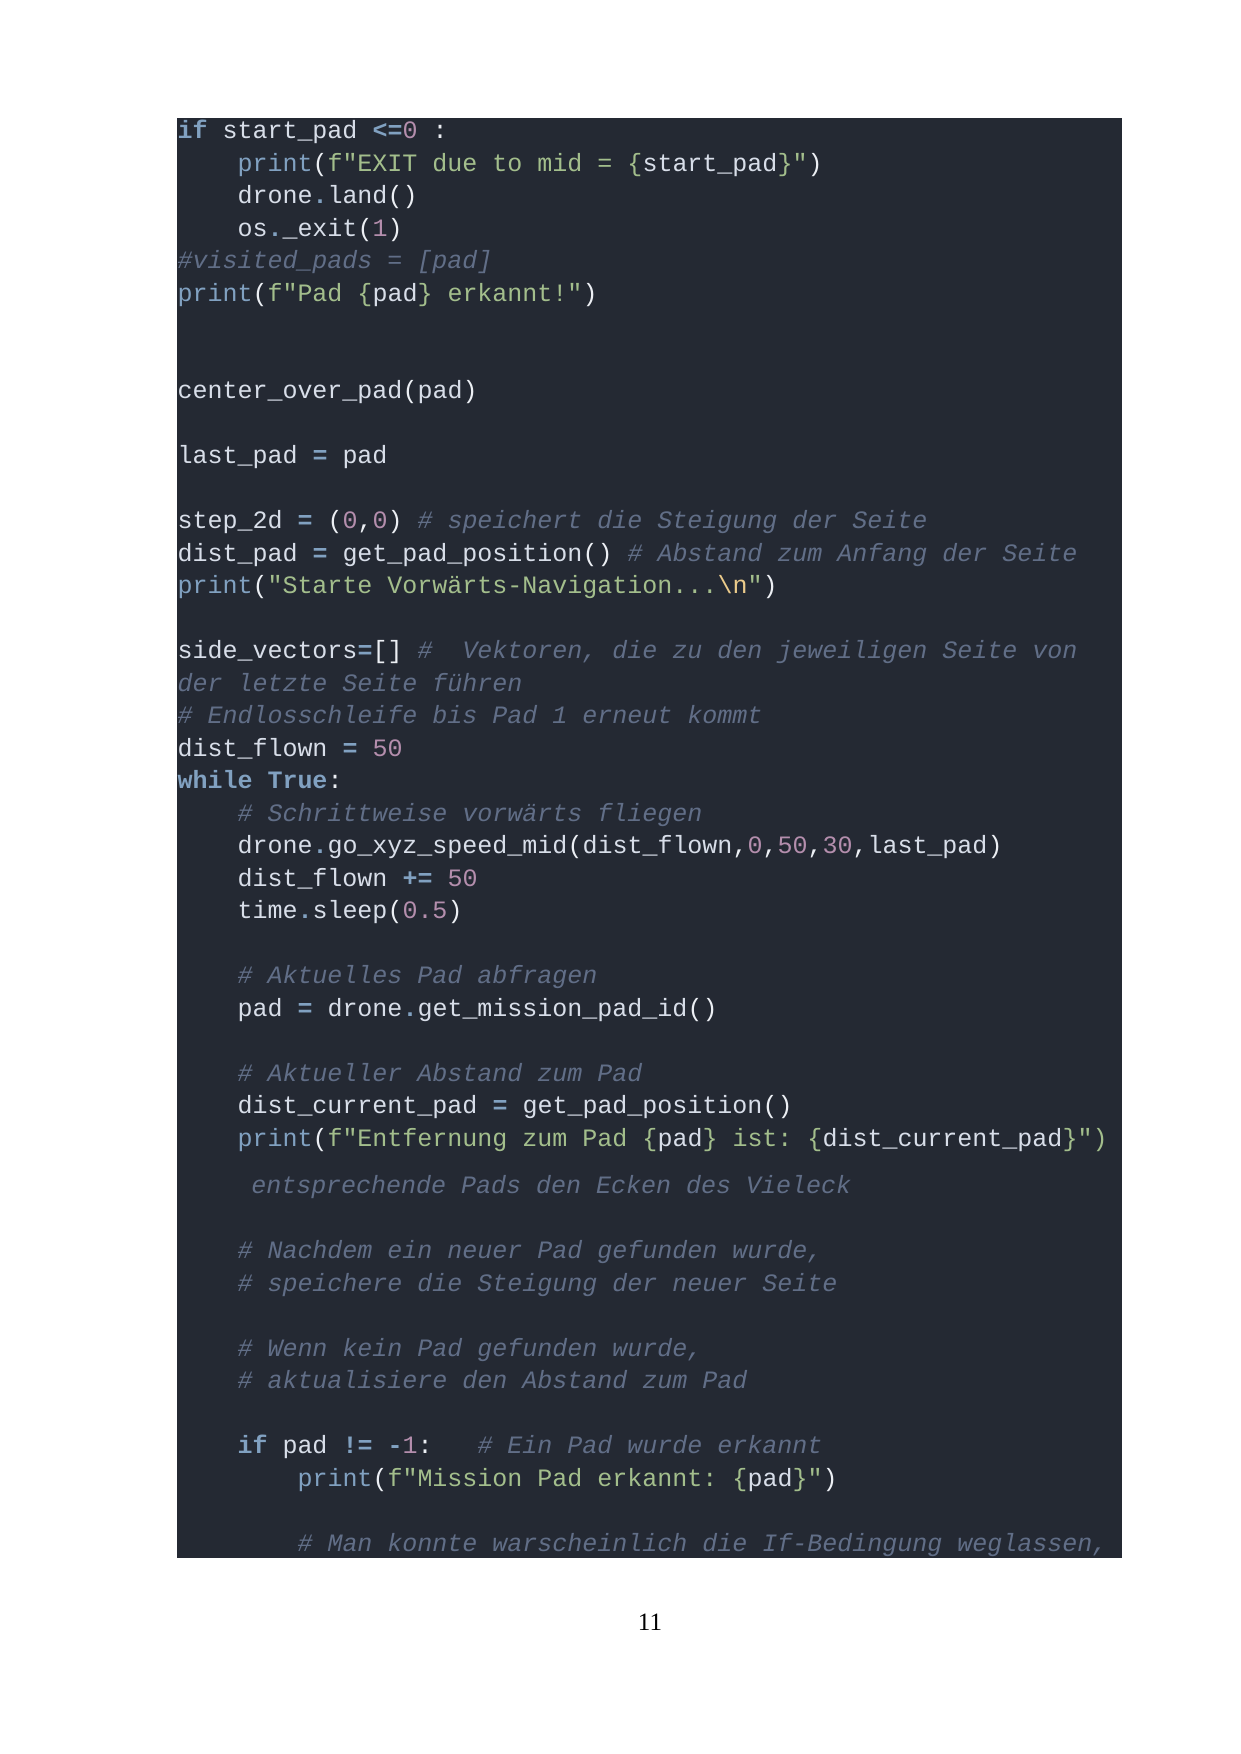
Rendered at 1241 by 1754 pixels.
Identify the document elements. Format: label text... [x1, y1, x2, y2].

text entsprechende Pads den Ecken des Vieleck # Nachdem ein neuer Pad gefunden wurde, # speichere die Steigung der neuer Seite # Wenn kein Pad gefunden wurde, # aktualisiere den Abstand zum Pad if pad != -1: # Ein Pad wurde erkannt print(f"Mission Pad erkannt: {pad}") # Man konnte warscheinlich die If-Bedingung weglassen, [177, 1173, 1122, 1558]
text if start_pad <=0 : print(f"EXIT due to mid = {start_pad}") drone.land() os._exit(1) #visited_pads = [pad] print(f"Pad {pad} erkannt!") center_over_pad(pad) last_pad = pad step_2d = (0,0) # speichert die Steigung der Seite dist_pad = get_pad_position() # Abstand zum Anfang der Seite print("Starte Vorwärts-Navigation...\n") side_vectors=[] # Vektoren, die zu den jeweiligen Seite von der letzte Seite führen # Endlosschleife bis Pad 1 erneut kommt dist_flown = 50 while True: # Schrittweise vorwärts fliegen drone.go_xyz_speed_mid(dist_flown,0,50,30,last_pad) dist_flown += 50 time.sleep(0.5) # Aktuelles Pad abfragen pad = drone.get_mission_pad_id() # Aktueller Abstand zum Pad dist_current_pad = get_pad_position() print(f"Entfernung zum Pad {pad} ist: {dist_current_pad}") [177, 118, 1122, 1154]
